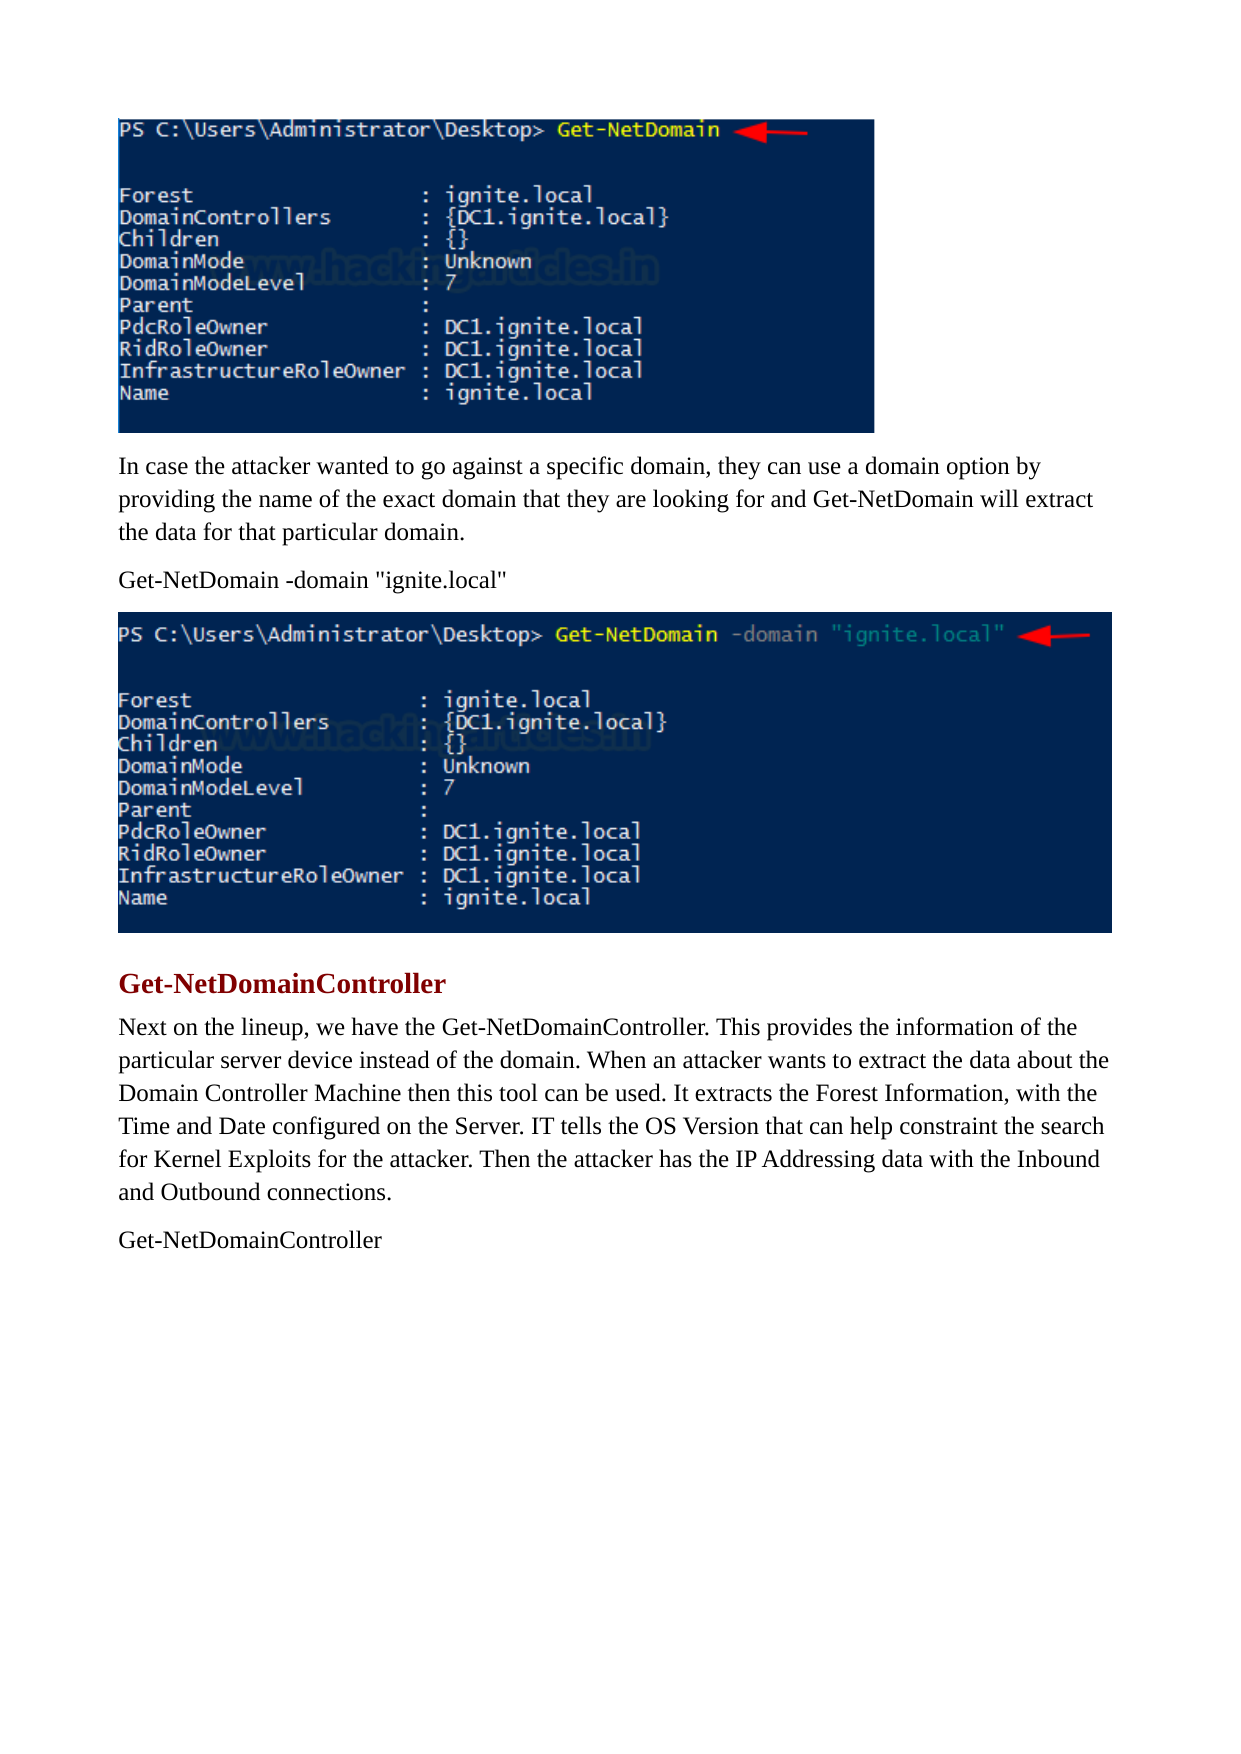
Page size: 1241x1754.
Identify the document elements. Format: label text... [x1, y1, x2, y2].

picture [118, 118, 875, 433]
text Get-NetDomain -domain "ignite.local" [118, 565, 1122, 593]
text Next on the lineup, we have the Get-NetDomainController. This provides the information of the particular server device instead of the domain. When an attacker wants to extract the data about the Domain Controller Machine then this tool can be used. It extracts the Forest Information, with the Time and Date configured on the Server. IT tells the OS Version that can help constraint the search for Kernel Exploits for the attacker. Then the attacker has the IP Addressing data with the Inbound and Outbound connections. [118, 1012, 1122, 1206]
text Get-NetDomainController [118, 1225, 1122, 1253]
picture [118, 612, 1112, 933]
subtitle Get-NetDomainController [118, 966, 1122, 999]
text In case the attacker wanted to go against a specific domain, they can use a domain option by providing the name of the exact domain that they are looking for and Get-NetDomain will extract the data for that particular domain. [118, 451, 1122, 546]
